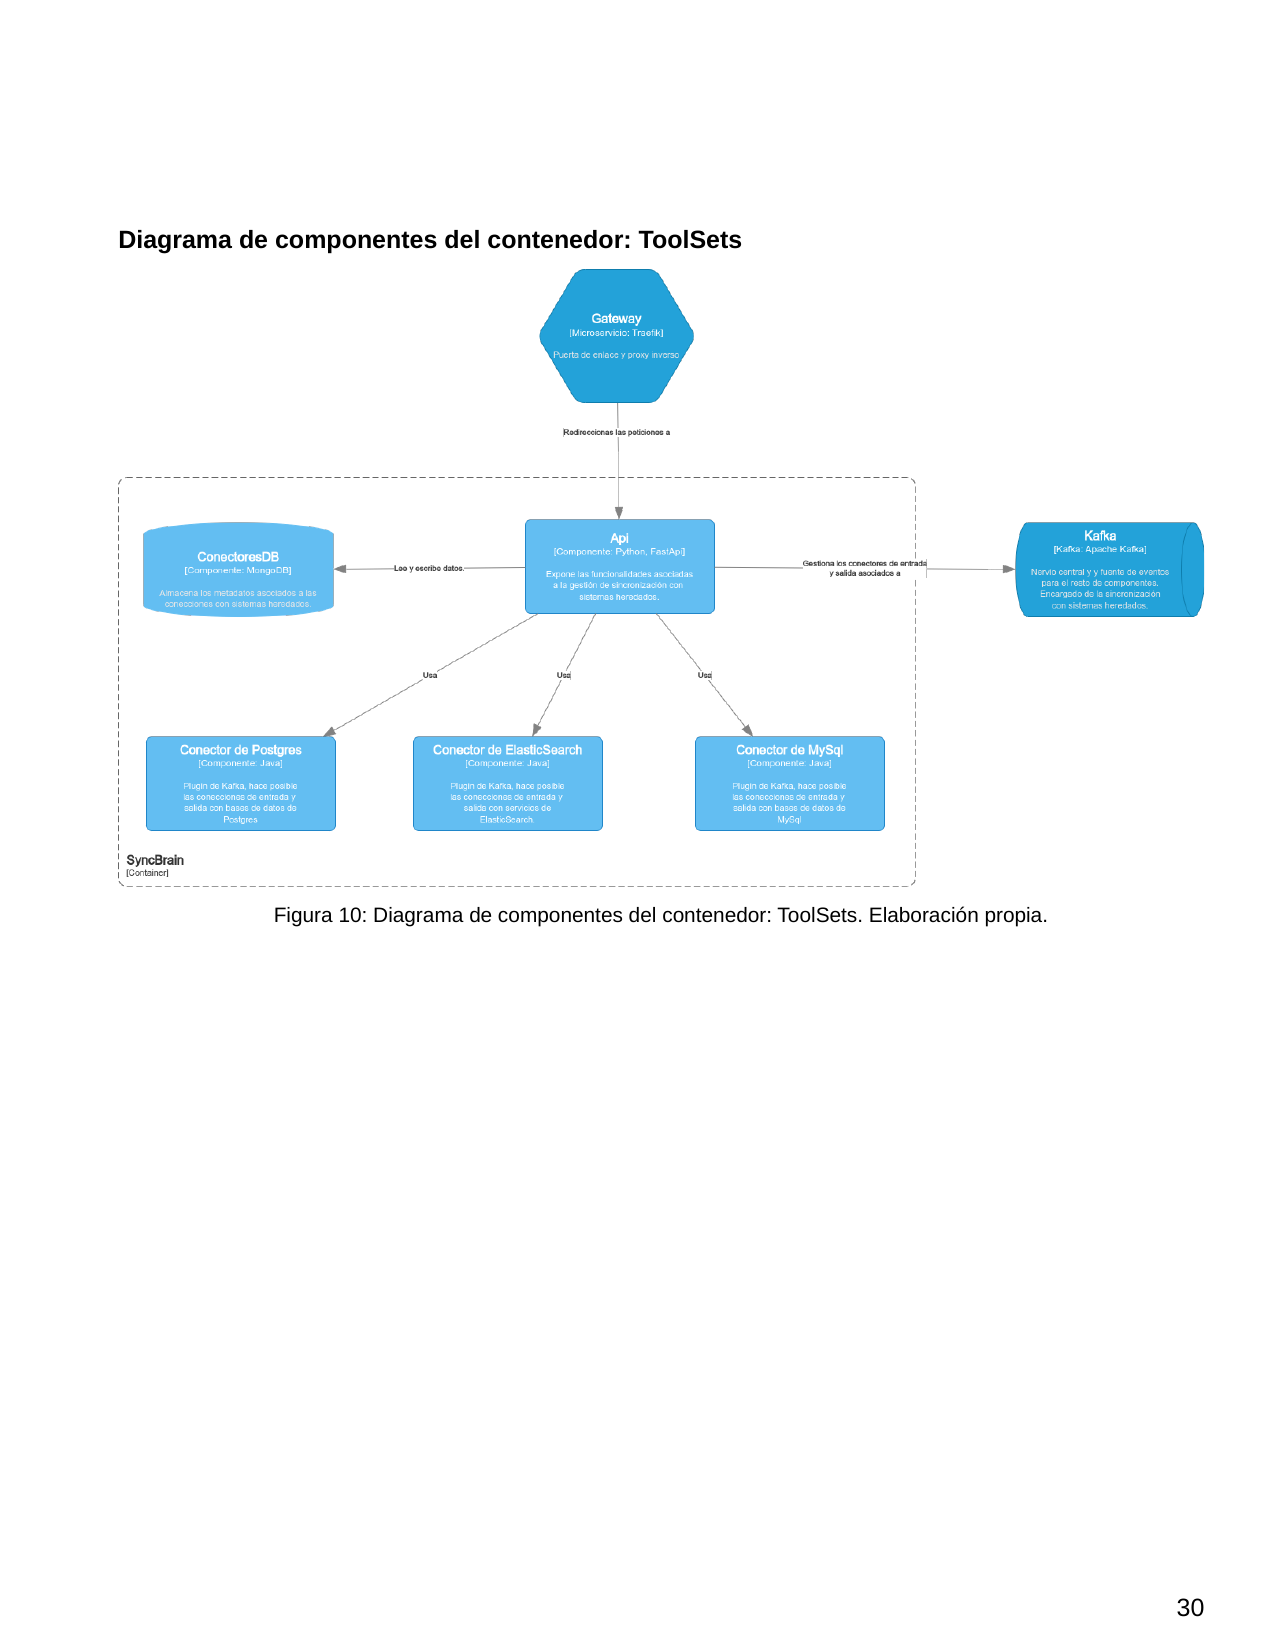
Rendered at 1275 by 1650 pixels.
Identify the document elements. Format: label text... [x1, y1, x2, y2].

subtitle Diagrama de componentes del contenedor: ToolSets [118, 225, 1204, 254]
text Figura 10: Diagrama de componentes del contenedor: ToolSets. Elaboración propia. [118, 887, 1204, 927]
picture [118, 269, 1205, 887]
